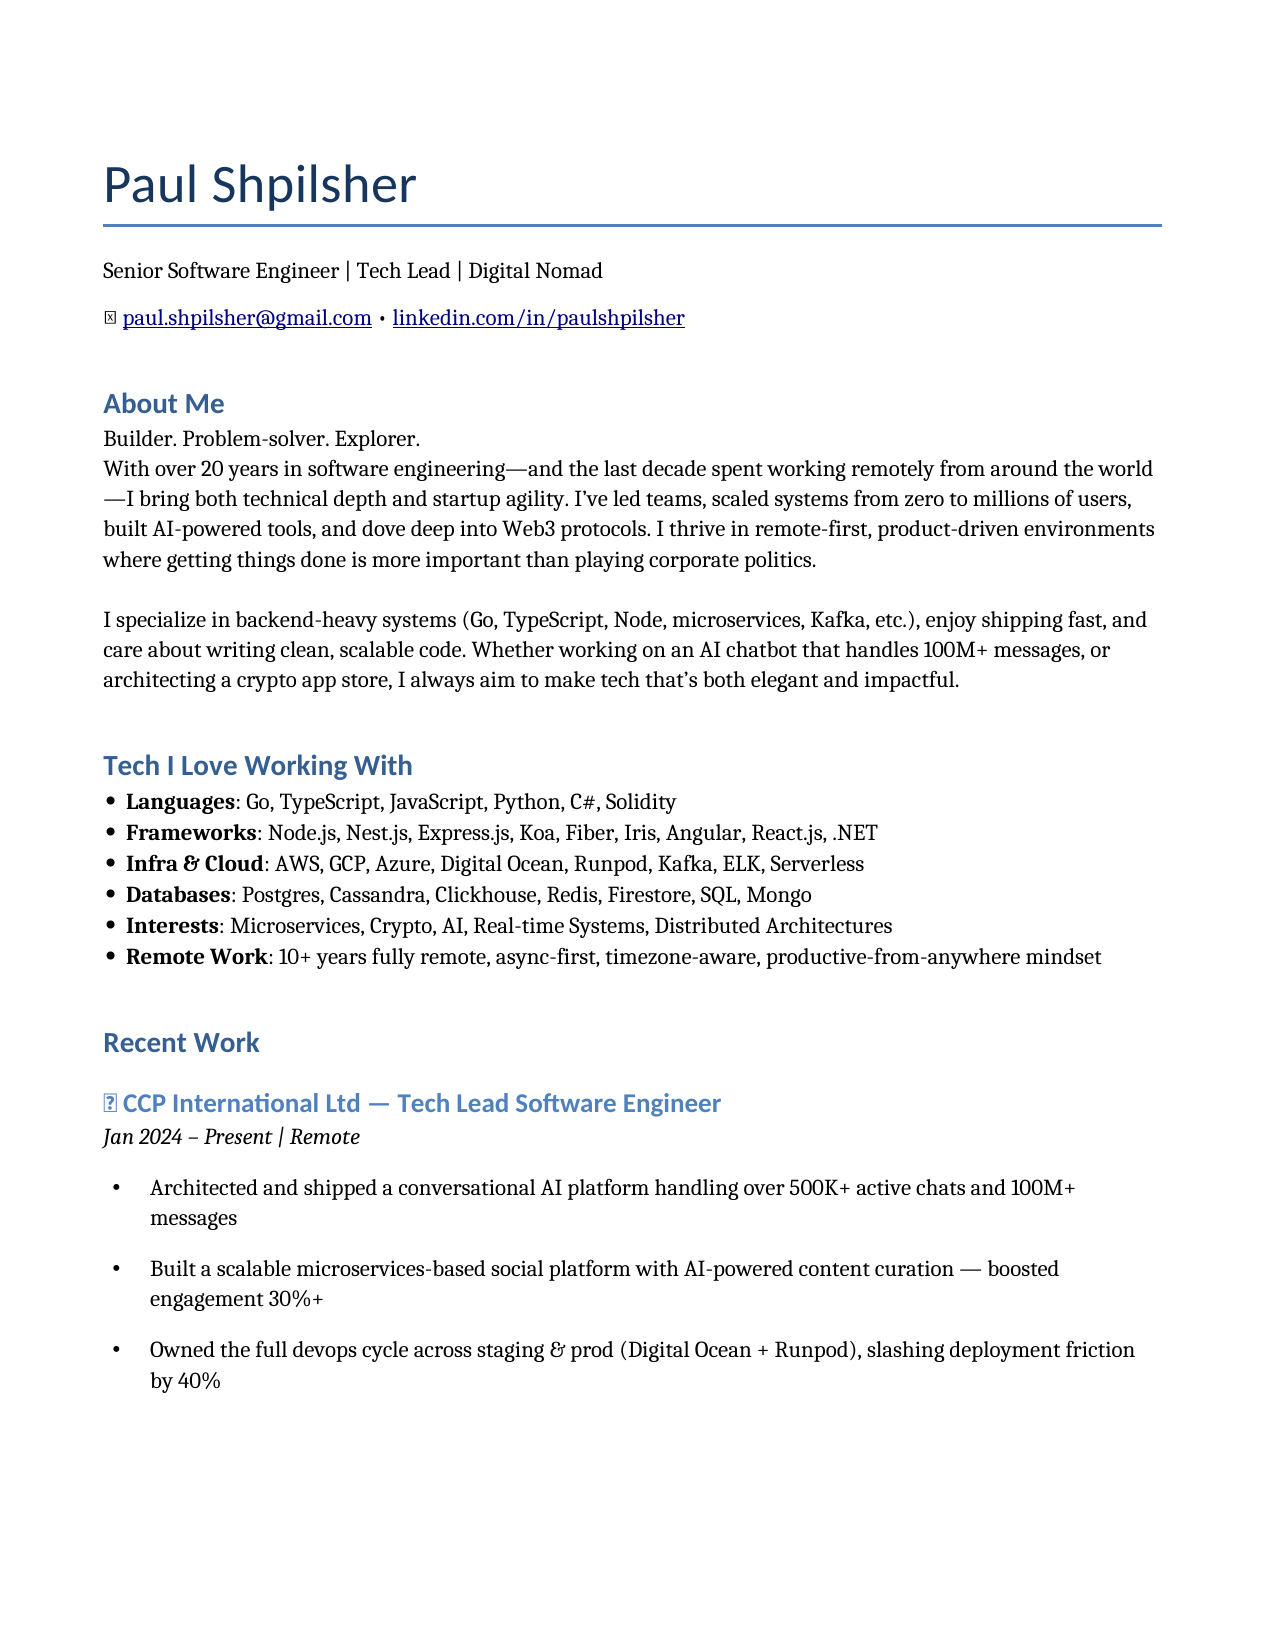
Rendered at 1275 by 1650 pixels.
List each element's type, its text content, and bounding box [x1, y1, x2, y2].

subtitle Tech I Love Working With [103, 747, 1162, 783]
list Built a scalable microservices-based social platform with AI-powered content curation — boosted engagement 30%+ [112, 1256, 1162, 1313]
list Owned the full devops cycle across staging & prod (Digital Ocean + Runpod), slashing deployment friction by 40% [112, 1337, 1162, 1394]
text Senior Software Engineer | Tech Lead | Digital Nomad 📧 paul.shpilsher@gmail.com • linkedin.com/in/paulshpilsher [103, 258, 1162, 331]
subtitle 🧠 CCP International Ltd — Tech Lead Software Engineer [103, 1086, 1162, 1119]
list Architected and shipped a conversational AI platform handling over 500K+ active chats and 100M+ messages [112, 1175, 1162, 1231]
subtitle Recent Work [103, 1024, 1162, 1060]
text • Languages: Go, TypeScript, JavaScript, Python, C#, Solidity • Frameworks: Node.js, Nest.js, Express.js, Koa, Fiber, Iris, Angular, React.js, .NET • Infra & Cloud: AWS, GCP, Azure, Digital Ocean, Runpod, Kafka, ELK, Serverless • Databases: Postgres, Cassandra, Clickhouse, Redis, Firestore, SQL, Mongo • Interests: Microservices, Crypto, AI, Real-time Systems, Distributed Architectures • Remote Work: 10+ years fully remote, async-first, timezone-aware, productive-from-anywhere mindset [103, 788, 1162, 970]
title Paul Shpilsher [103, 150, 1162, 224]
subtitle About Me [103, 385, 1162, 420]
text Builder. Problem-solver. Explorer. With over 20 years in software engineering—and the last decade spent working remotely from around the world—I bring both technical depth and startup agility. I’ve led teams, scaled systems from zero to millions of users, built AI-powered tools, and dove deep into Web3 protocols. I thrive in remote-first, product-driven environments where getting things done is more important than playing corporate politics. I specialize in backend-heavy systems (Go, TypeScript, Node, microservices, Kafka, etc.), enjoy shipping fast, and care about writing clean, scalable code. Whether working on an AI chatbot that handles 100M+ messages, or architecting a crypto app store, I always aim to make tech that’s both elegant and impactful. [103, 426, 1162, 694]
text Jan 2024 – Present | Remote [103, 1124, 1162, 1150]
